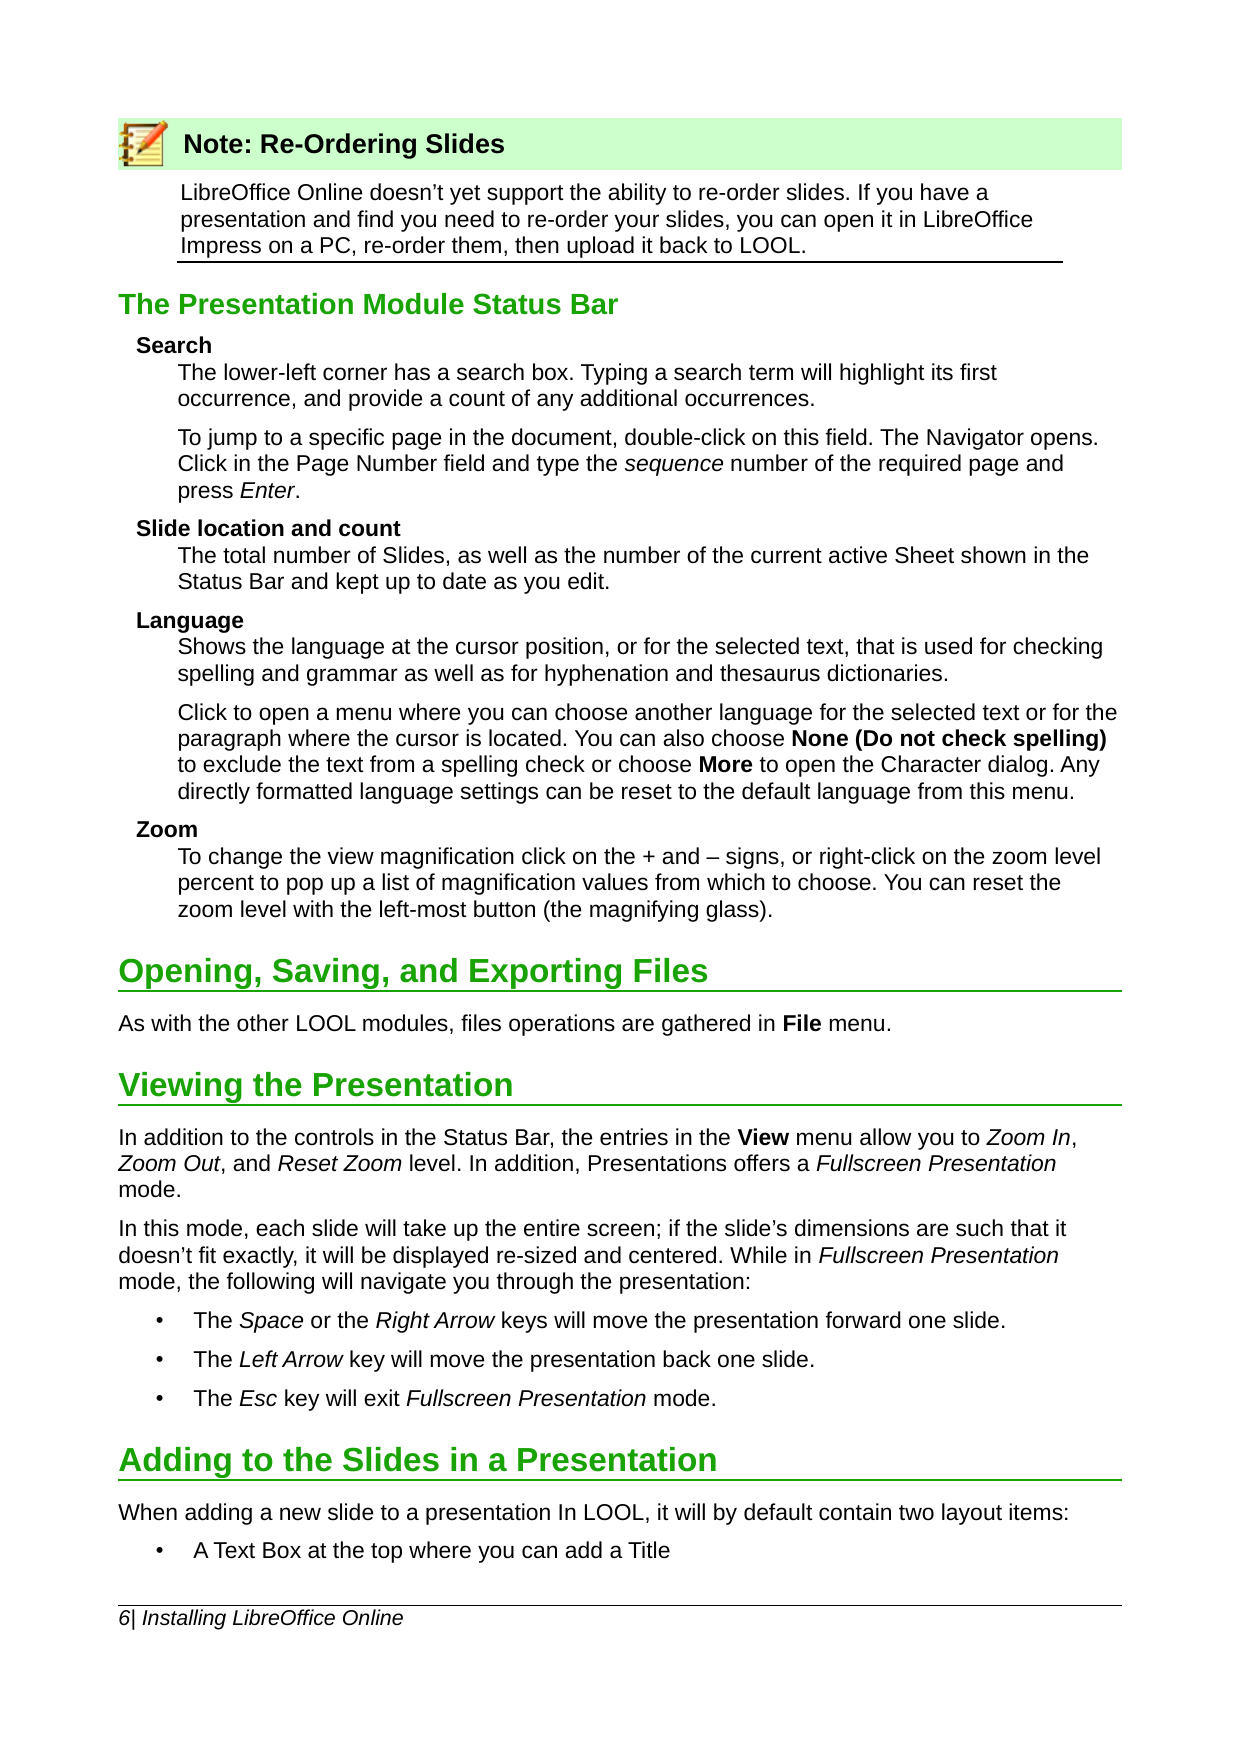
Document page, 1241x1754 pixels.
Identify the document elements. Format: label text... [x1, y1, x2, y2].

text Language [136, 607, 1122, 633]
text Shows the language at the cursor position, or for the selected text, that is used for checking spelling and grammar as well as for hyphenation and thesaurus dictionaries. [177, 633, 1122, 686]
subtitle Opening, Saving, and Exporting Files [118, 951, 1122, 990]
text In this mode, each slide will take up the entire screen; if the slide’s dimensions are such that it doesn’t fit exactly, it will be displayed re-sized and centered. While in Fullscreen Presentation mode, the following will navigate you through the presentation: [118, 1215, 1122, 1294]
text Zoom [136, 816, 1122, 843]
text To change the view magnification click on the + and – signs, or right-click on the zoom level percent to pop up a list of magnification values from which to choose. You can reset the zoom level with the left-most button (the magnifying glass). [177, 843, 1122, 922]
text To jump to a specific page in the document, double-click on this field. The Navigator opens. Click in the Page Number field and type the sequence number of the required page and press Enter. [177, 424, 1122, 503]
text In addition to the controls in the Status Bar, the entries in the View menu allow you to Zoom In, Zoom Out, and Reset Zoom level. In addition, Presentations offers a Fullscreen Presentation mode. [118, 1124, 1122, 1203]
list The Space or the Right Arrow keys will move the presentation forward one slide. [156, 1307, 1122, 1333]
text Slide location and count [136, 515, 1122, 542]
list A Text Box at the top where you can add a Title [156, 1537, 1122, 1564]
subtitle Viewing the Presentation [118, 1065, 1122, 1104]
subtitle The Presentation Module Status Bar [118, 287, 1122, 321]
picture [119, 119, 170, 170]
text When adding a new slide to a presentation In LOOL, it will by default contain two layout items: [118, 1498, 1122, 1525]
subtitle Adding to the Slides in a Presentation [118, 1440, 1122, 1479]
text As with the other LOOL modules, files operations are gathered in File menu. [118, 1009, 1122, 1036]
text The total number of Slides, as well as the number of the current active Sheet shown in the Status Bar and kept up to date as you edit. [177, 542, 1122, 594]
text LibreOffice Online doesn’t yet support the ability to re-order slides. If you have a presentation and find you need to re-order your slides, you can open it in LibreOffice Impress on a PC, re-order them, then upload it back to LOOL. [177, 176, 1063, 261]
subtitle Note: Re-Ordering Slides [118, 118, 1122, 170]
list The Left Arrow key will move the presentation back one slide. [156, 1346, 1122, 1372]
text Click to open a menu where you can choose another language for the selected text or for the paragraph where the cursor is located. You can also choose None (Do not check spelling) to exclude the text from a spelling check or choose More to open the Character dialog. Any directly formatted language settings can be reset to the default language from this menu. [177, 698, 1122, 804]
text Search [136, 332, 1122, 359]
text The lower-left corner has a search box. Typing a search term will highlight its first occurrence, and provide a count of any additional occurrences. [177, 359, 1122, 411]
list The Esc key will exit Fullscreen Presentation mode. [156, 1384, 1122, 1411]
